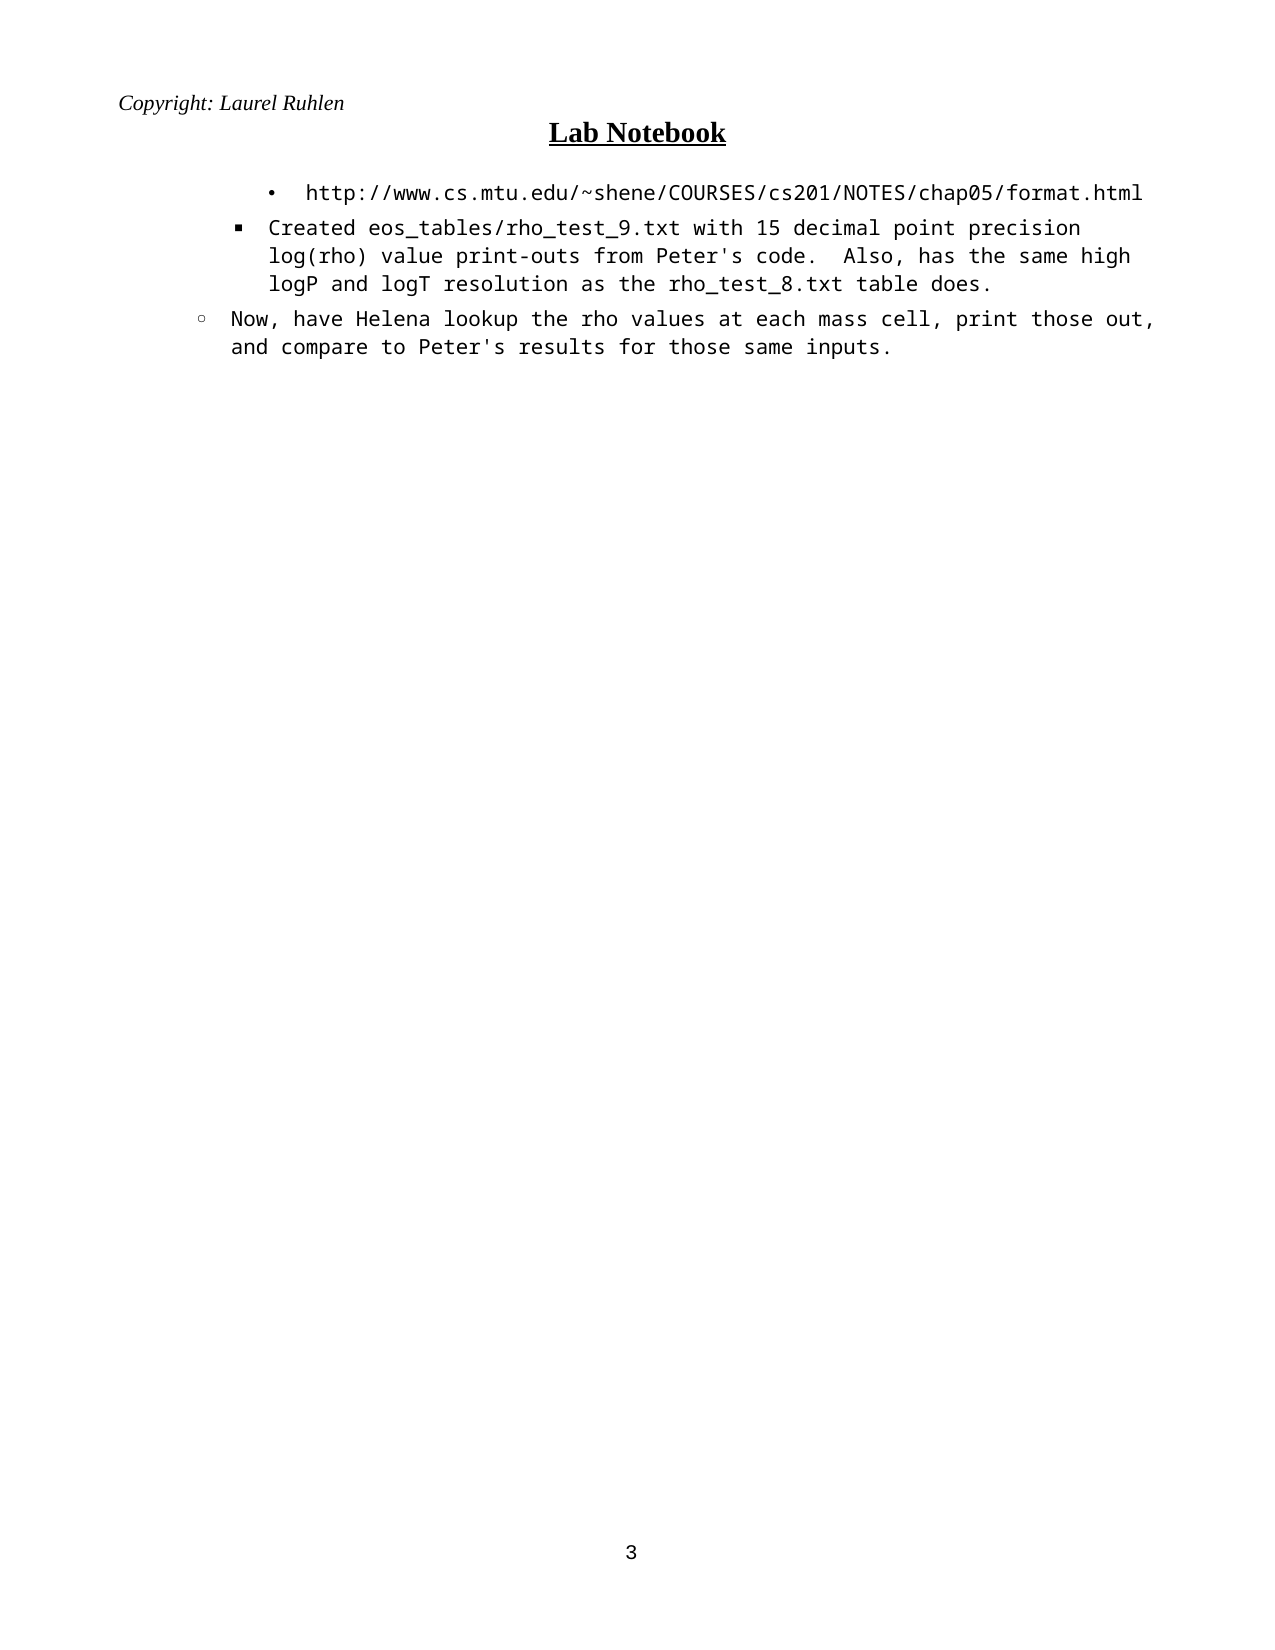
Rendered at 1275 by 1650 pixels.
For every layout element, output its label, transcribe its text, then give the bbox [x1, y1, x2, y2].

list http://www.cs.mtu.edu/~shene/COURSES/cs201/NOTES/chap05/format.html [268, 178, 1157, 207]
list Created eos_tables/rho_test_9.txt with 15 decimal point precision log(rho) value print-outs from Peter's code. Also, has the same high logP and logT resolution as the rho_test_8.txt table does. [231, 213, 1157, 298]
list Now, have Helena lookup the rho values at each mass cell, print those out, and compare to Peter's results for those same inputs. [193, 304, 1157, 361]
